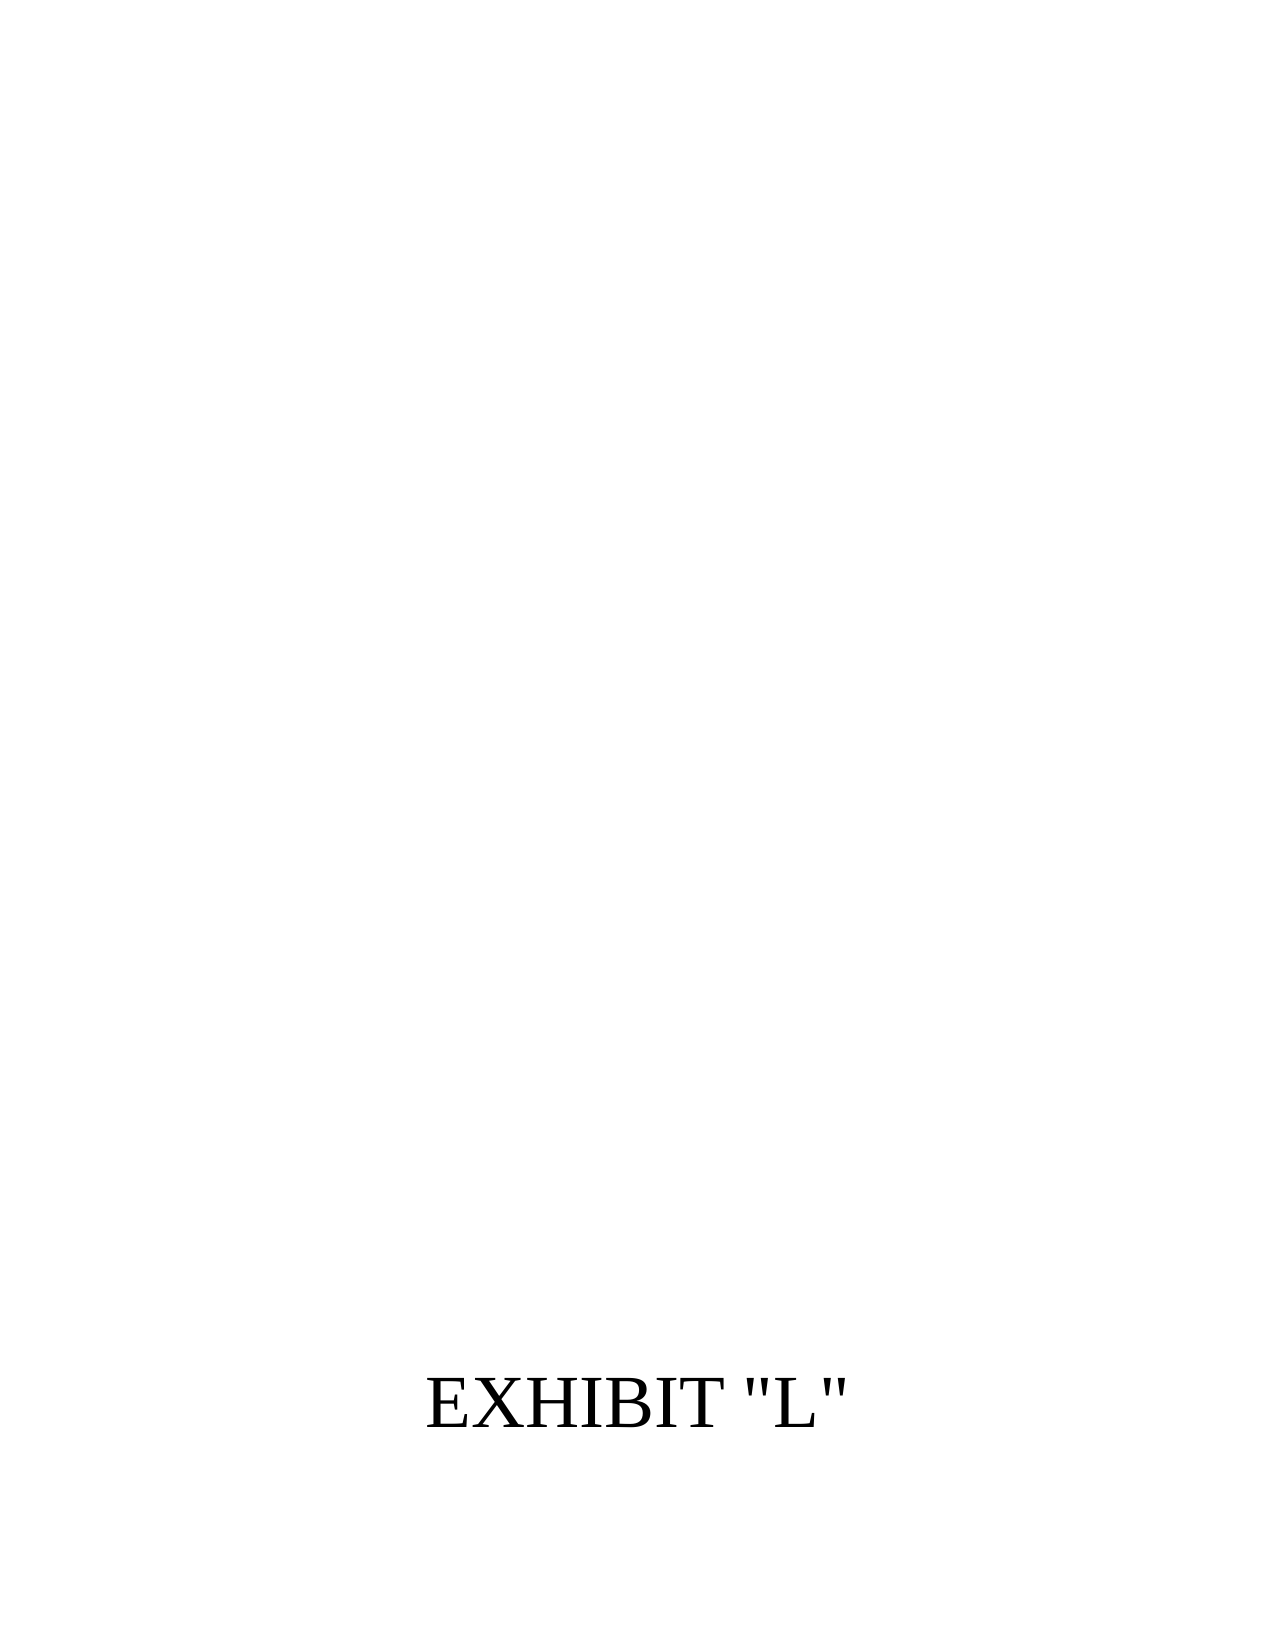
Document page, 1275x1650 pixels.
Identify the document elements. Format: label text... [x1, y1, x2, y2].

text EXHIBIT "L" [150, 1357, 1125, 1444]
